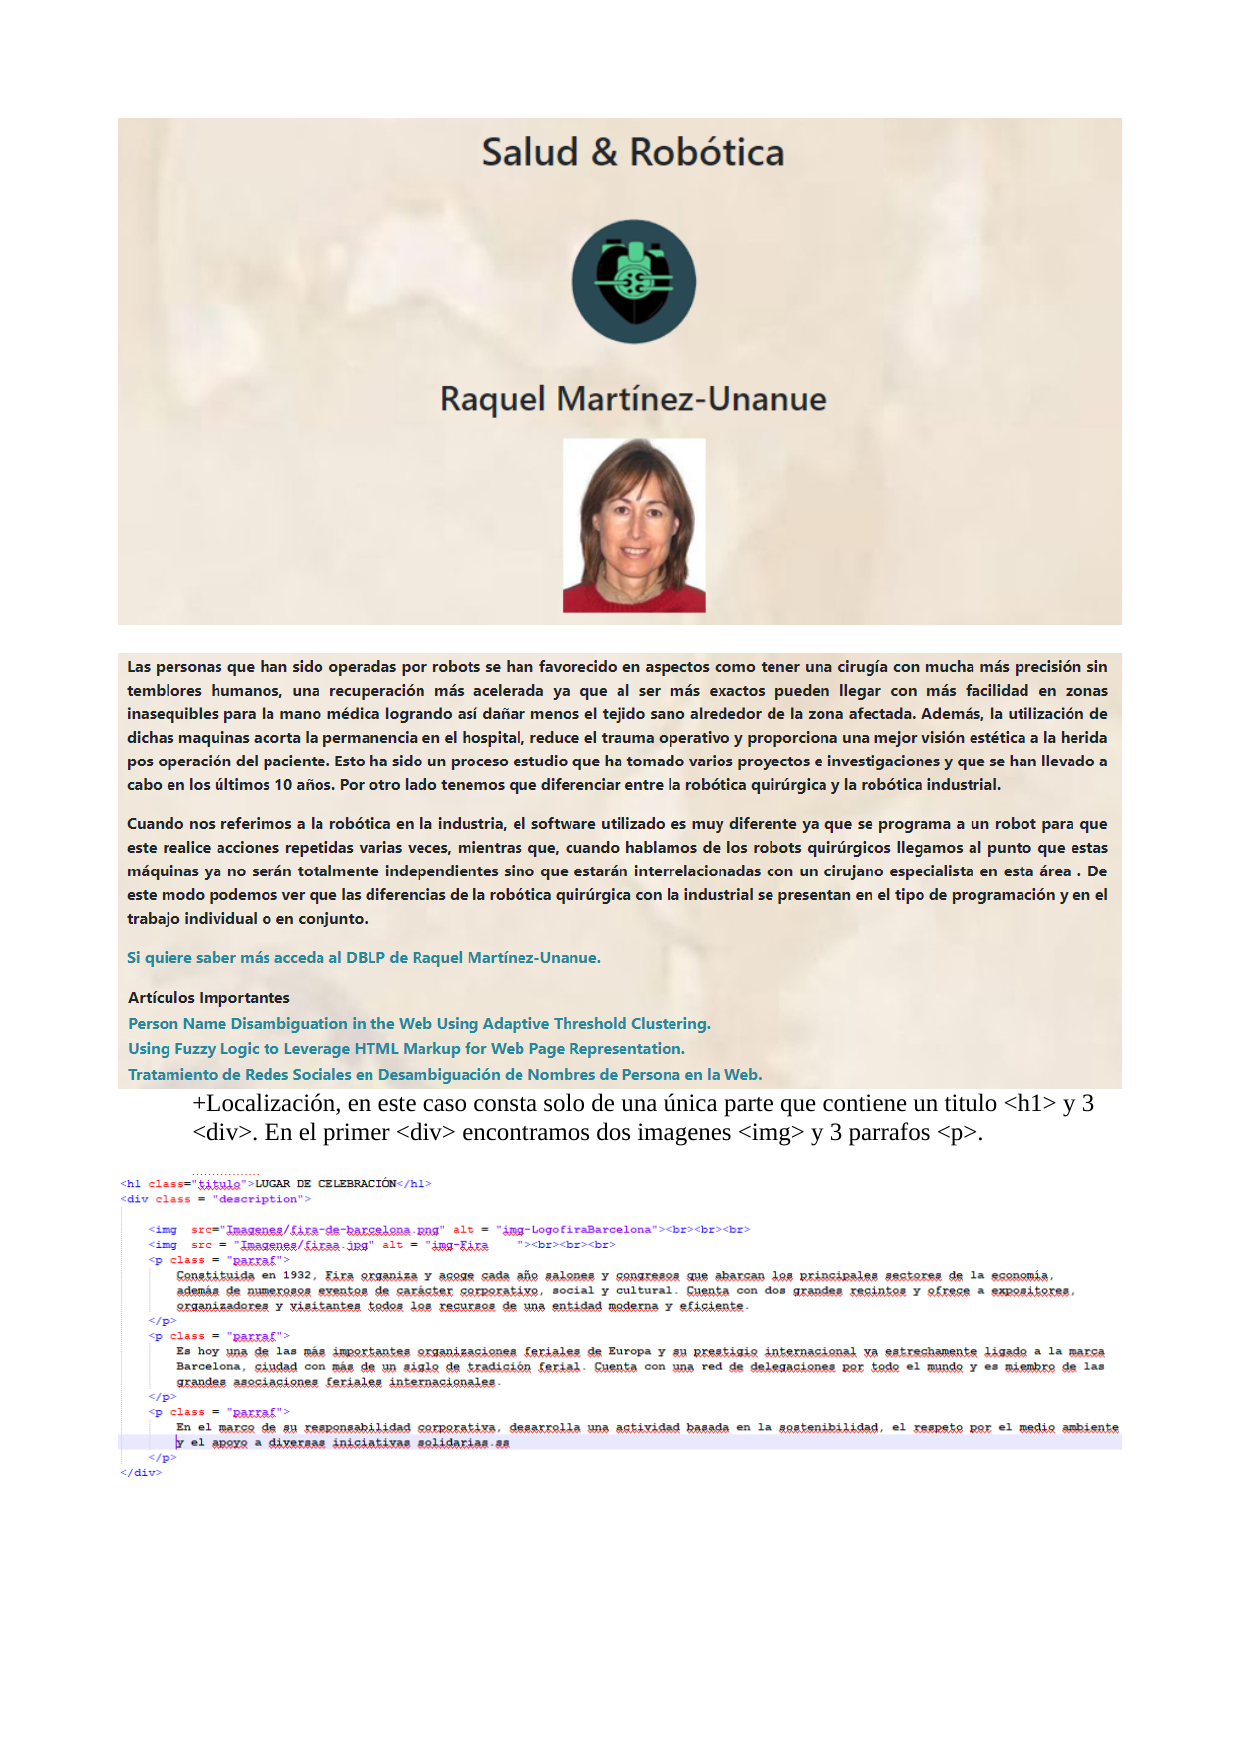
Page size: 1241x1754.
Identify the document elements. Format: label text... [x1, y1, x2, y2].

text +Localización, en este caso consta solo de una única parte que contiene un titulo <h1> y 3 <div>. En el primer <div> encontramos dos imagenes <img> y 3 parrafos <p>. [118, 1089, 1122, 1146]
picture [118, 653, 1123, 1089]
picture [118, 118, 1123, 625]
picture [118, 1174, 1123, 1481]
